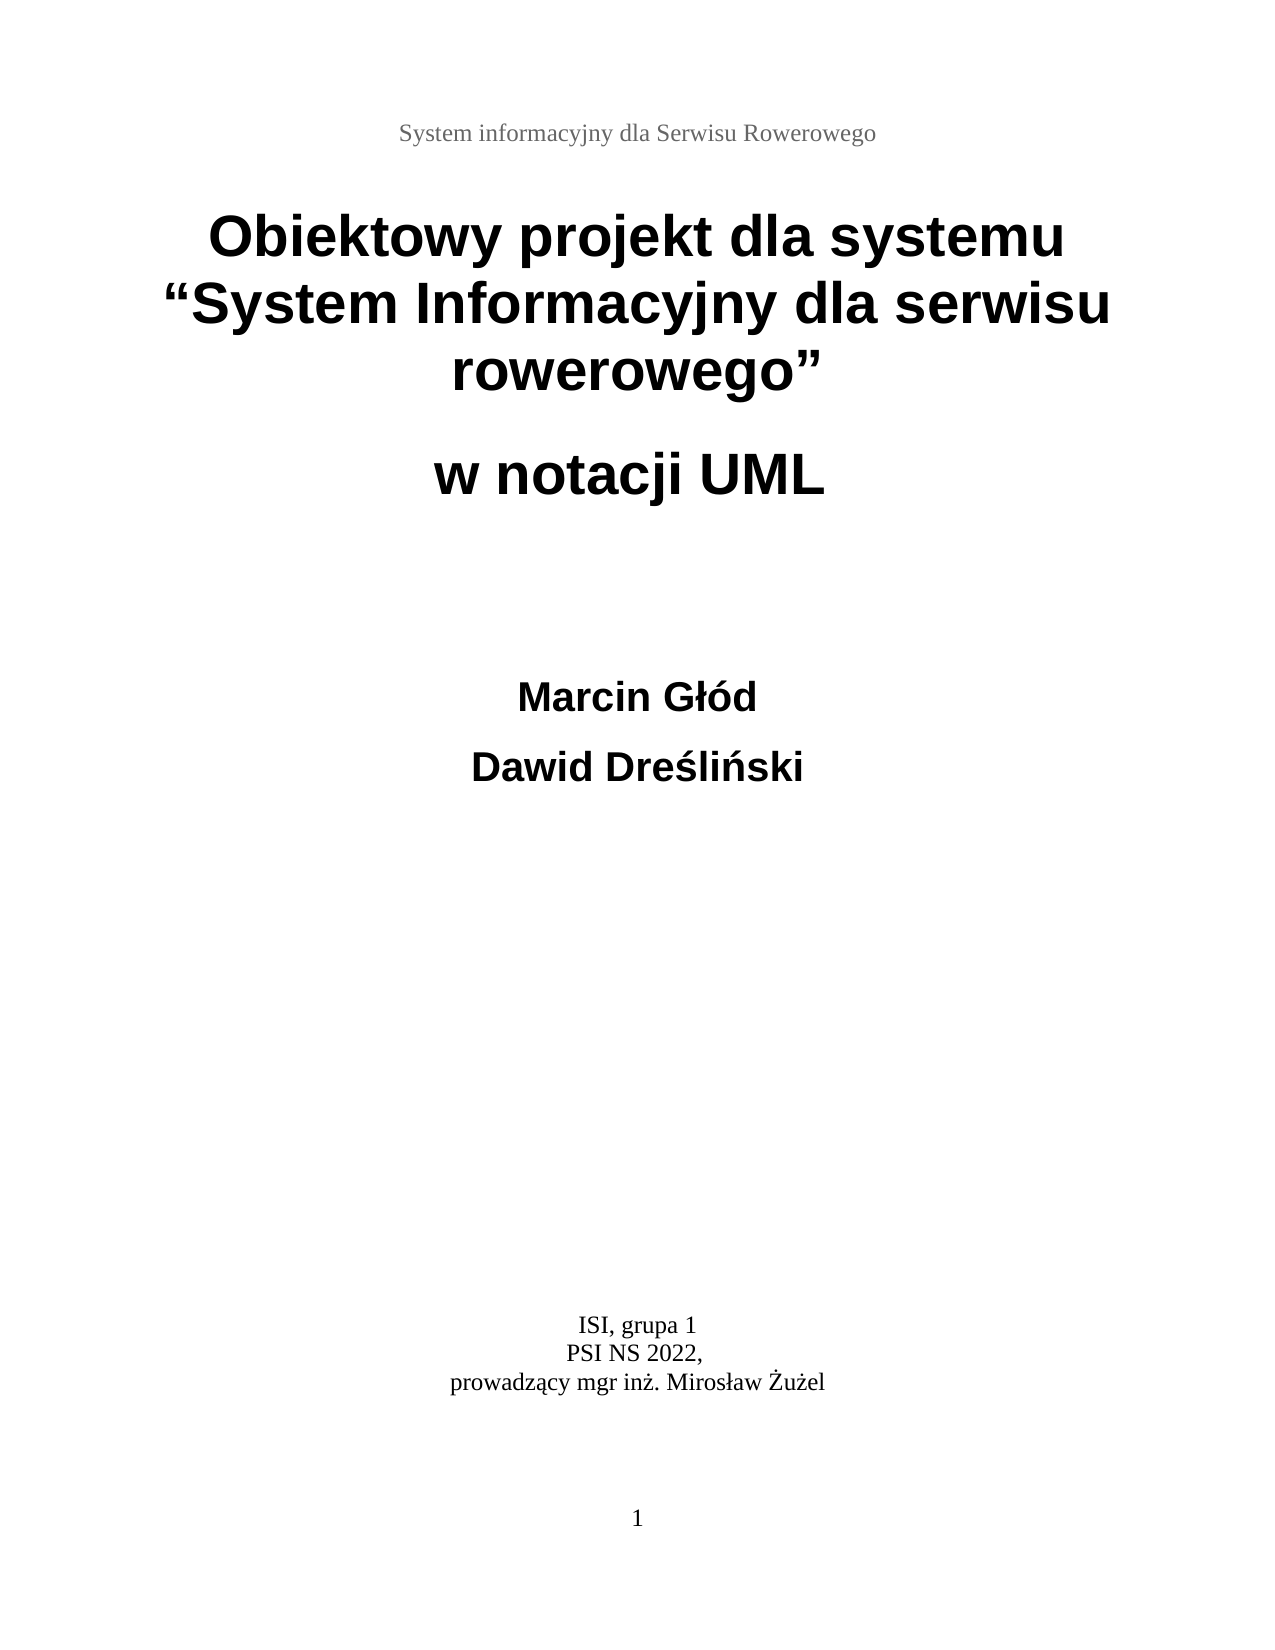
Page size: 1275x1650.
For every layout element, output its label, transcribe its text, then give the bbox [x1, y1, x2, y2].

text prowadzący mgr inż. Mirosław Żużel [118, 1367, 1157, 1396]
text Dawid Dreśliński [118, 742, 1157, 790]
title w notacji UML [118, 440, 1157, 507]
title Obiektowy projekt dla systemu “System Informacyjny dla serwisu rowerowego” [118, 201, 1157, 403]
text Marcin Głód [118, 672, 1157, 720]
text ISI, grupa 1 [118, 1310, 1157, 1338]
text PSI NS 2022, [118, 1338, 1157, 1367]
